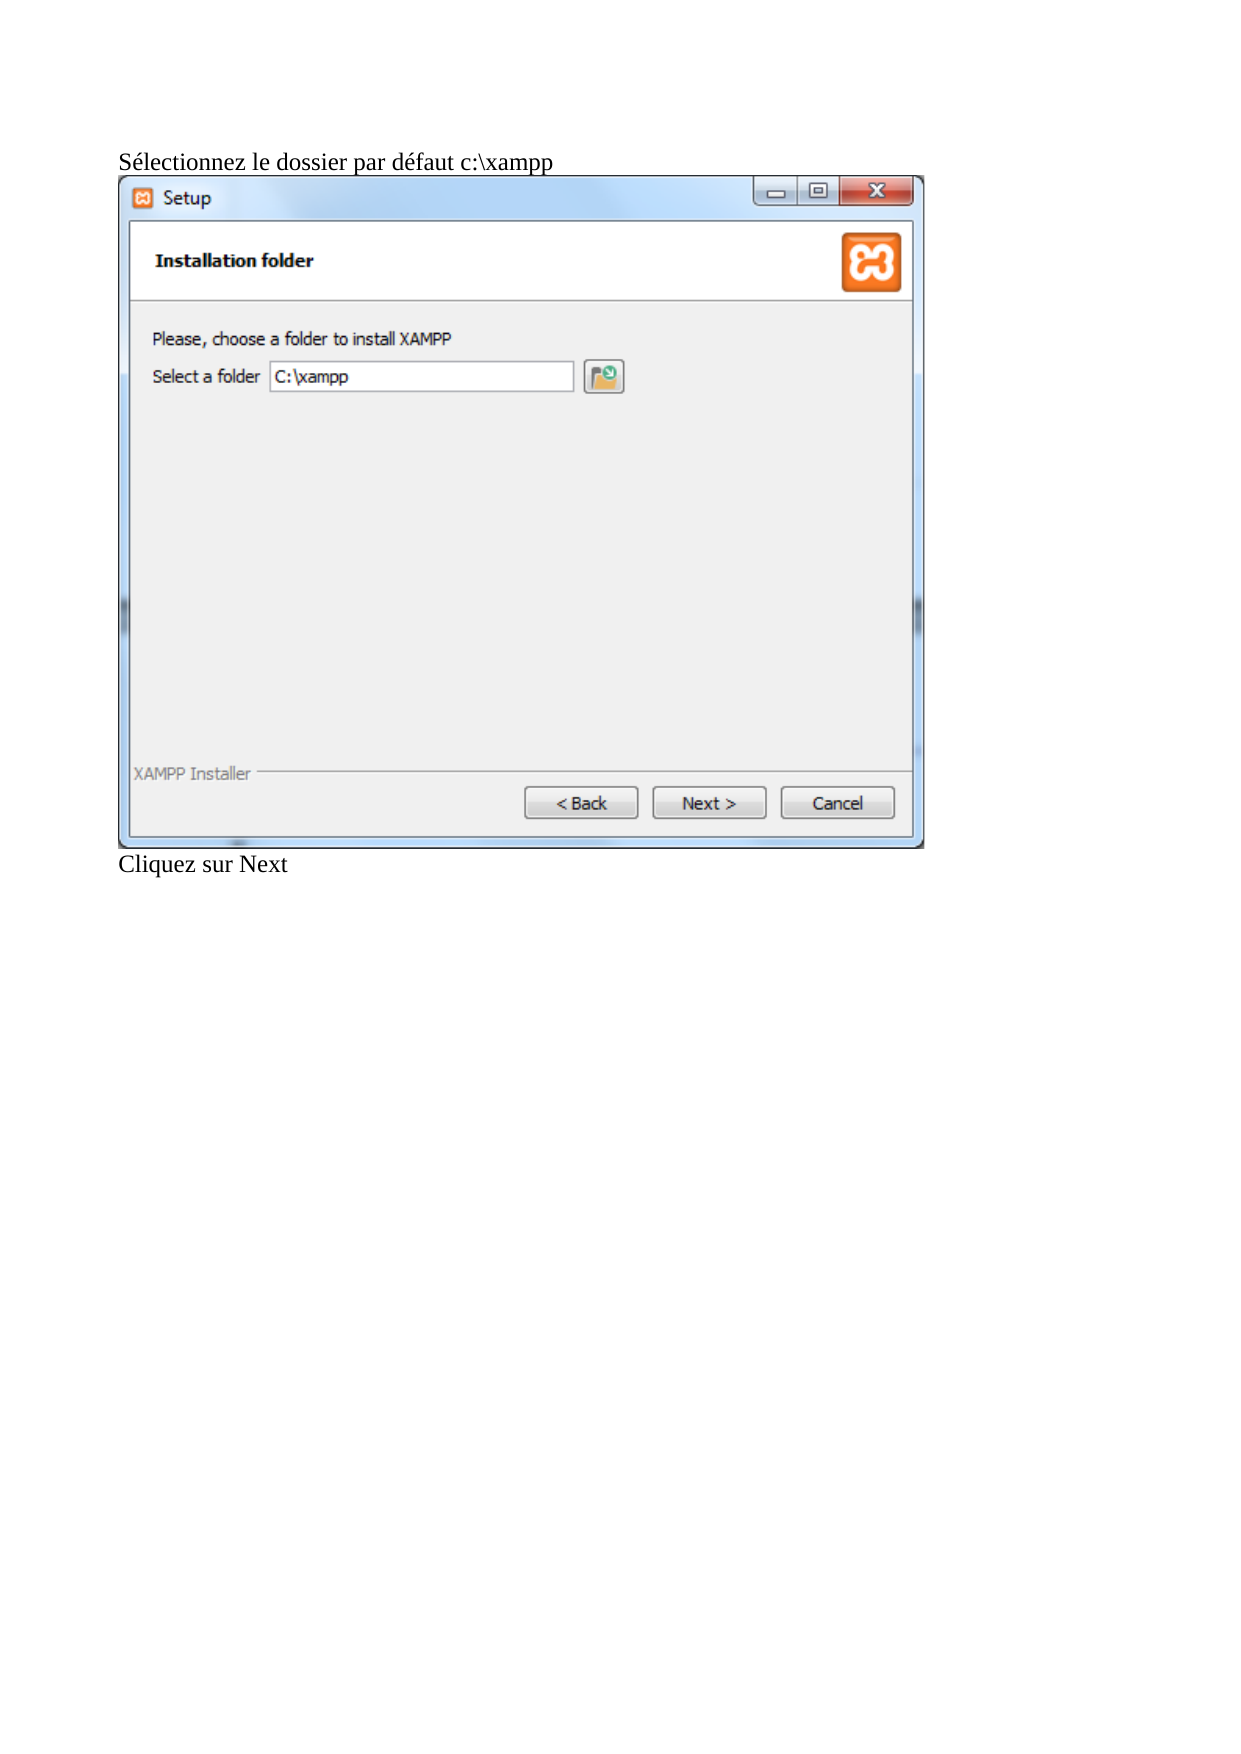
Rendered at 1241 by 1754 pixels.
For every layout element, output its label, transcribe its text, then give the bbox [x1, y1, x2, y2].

text Sélectionnez le dossier par défaut c:\xampp [118, 147, 1122, 176]
picture [118, 175, 925, 849]
text Cliquez sur Next [118, 849, 1122, 878]
